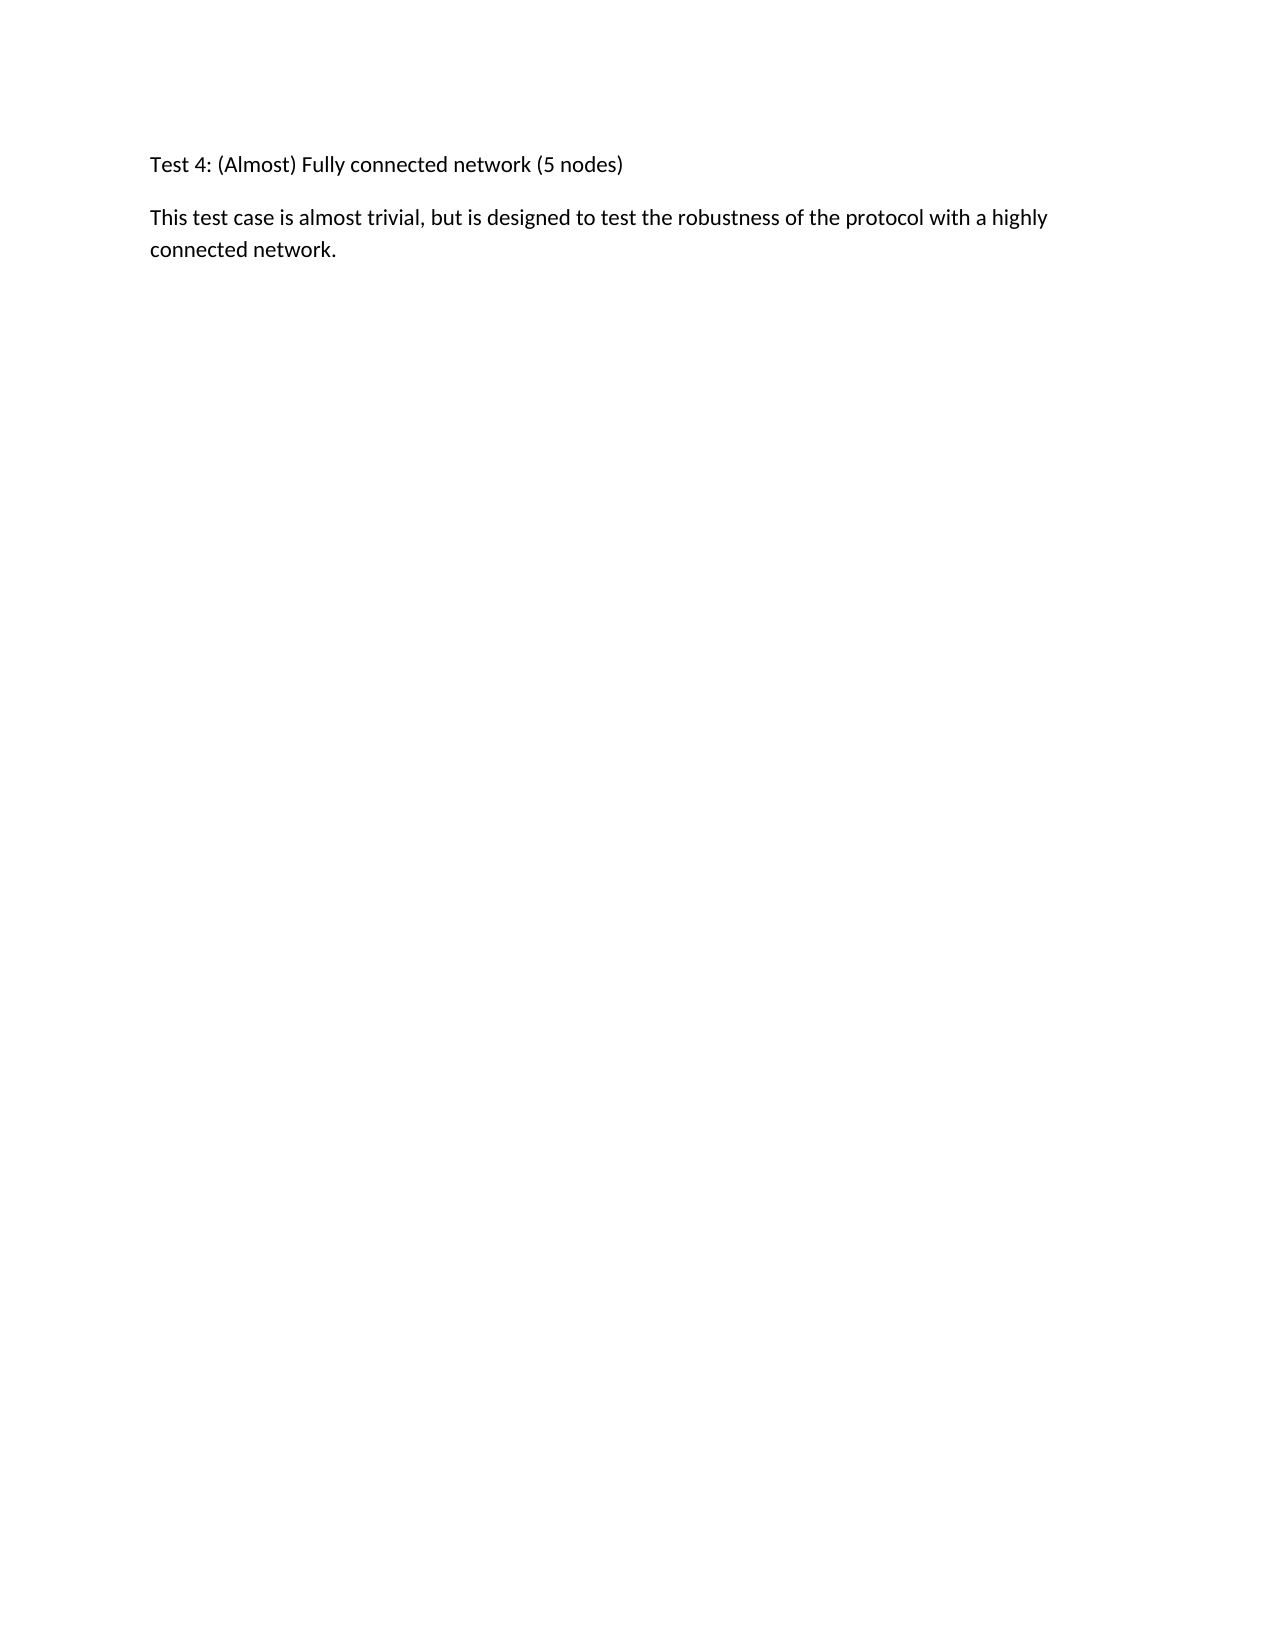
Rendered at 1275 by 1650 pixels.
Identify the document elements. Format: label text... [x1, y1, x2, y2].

text This test case is almost trivial, but is designed to test the robustness of the protocol with a highly connected network. [150, 203, 1125, 263]
text Test 4: (Almost) Fully connected network (5 nodes) [150, 150, 1125, 178]
